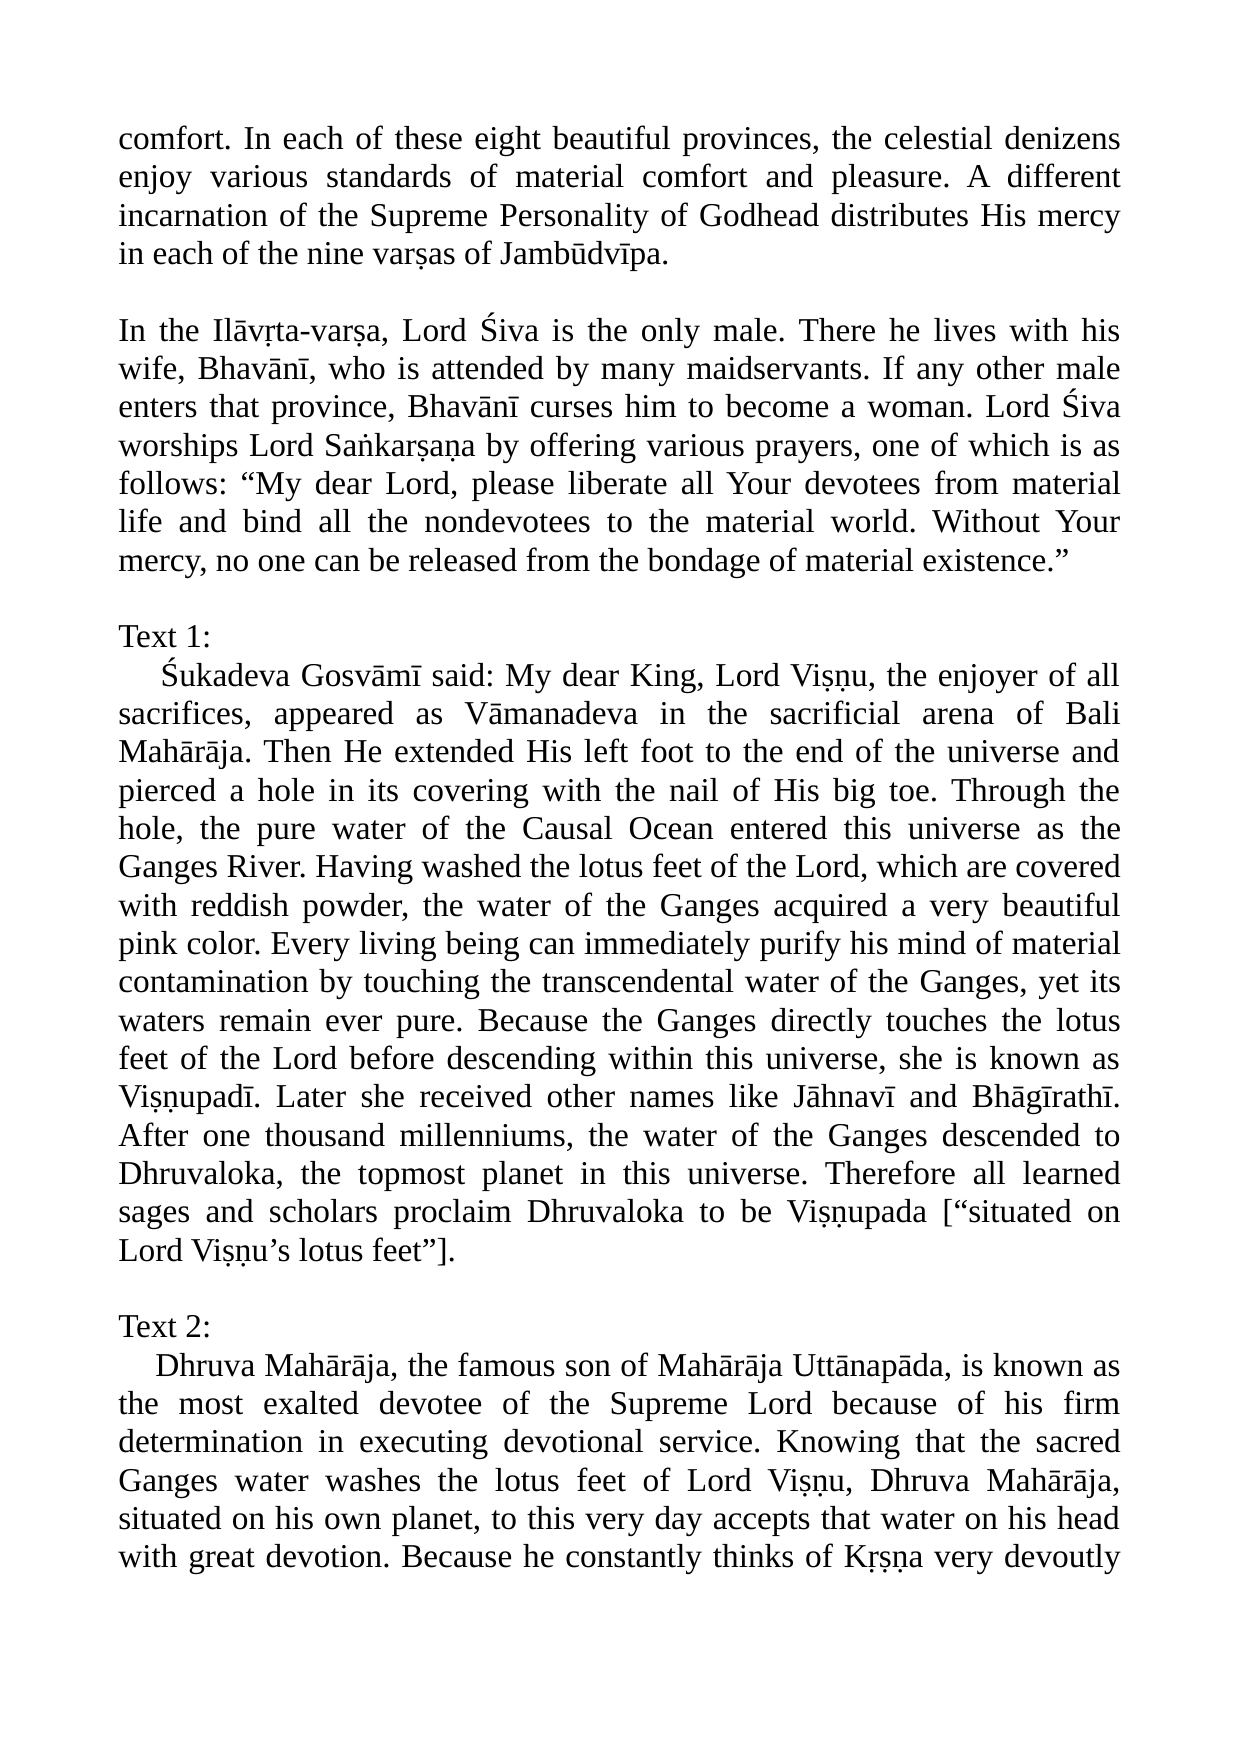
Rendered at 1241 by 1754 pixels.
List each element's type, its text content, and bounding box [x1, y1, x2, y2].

text Text 2: [118, 1306, 1122, 1345]
text Text 1: [118, 616, 1122, 655]
text comfort. In each of these eight beautiful provinces, the celestial denizens enjoy various standards of material comfort and pleasure. A different incarnation of the Supreme Personality of Godhead distributes His mercy in each of the nine varṣas of Jambūdvīpa. [118, 118, 1122, 271]
text In the Ilāvṛta-varṣa, Lord Śiva is the only male. There he lives with his wife, Bhavānī, who is attended by many maidservants. If any other male enters that province, Bhavānī curses him to become a woman. Lord Śiva worships Lord Saṅkarṣaṇa by offering various prayers, one of which is as follows: “My dear Lord, please liberate all Your devotees from material life and bind all the nondevotees to the material world. Without Your mercy, no one can be released from the bondage of material existence.” [118, 310, 1122, 578]
text Dhruva Mahārāja, the famous son of Mahārāja Uttānapāda, is known as the most exalted devotee of the Supreme Lord because of his firm determination in executing devotional service. Knowing that the sacred Ganges water washes the lotus feet of Lord Viṣṇu, Dhruva Mahārāja, situated on his own planet, to this very day accepts that water on his head with great devotion. Because he constantly thinks of Kṛṣṇa very devoutly [118, 1345, 1122, 1575]
text Śukadeva Gosvāmī said: My dear King, Lord Viṣṇu, the enjoyer of all sacrifices, appeared as Vāmanadeva in the sacrificial arena of Bali Mahārāja. Then He extended His left foot to the end of the universe and pierced a hole in its covering with the nail of His big toe. Through the hole, the pure water of the Causal Ocean entered this universe as the Ganges River. Having washed the lotus feet of the Lord, which are covered with reddish powder, the water of the Ganges acquired a very beautiful pink color. Every living being can immediately purify his mind of material contamination by touching the transcendental water of the Ganges, yet its waters remain ever pure. Because the Ganges directly touches the lotus feet of the Lord before descending within this universe, she is known as Viṣṇupadī. Later she received other names like Jāhnavī and Bhāgīrathī. After one thousand millenniums, the water of the Ganges descended to Dhruvaloka, the topmost planet in this universe. Therefore all learned sages and scholars proclaim Dhruvaloka to be Viṣṇupada [“situated on Lord Viṣṇu’s lotus feet”]. [118, 655, 1122, 1268]
